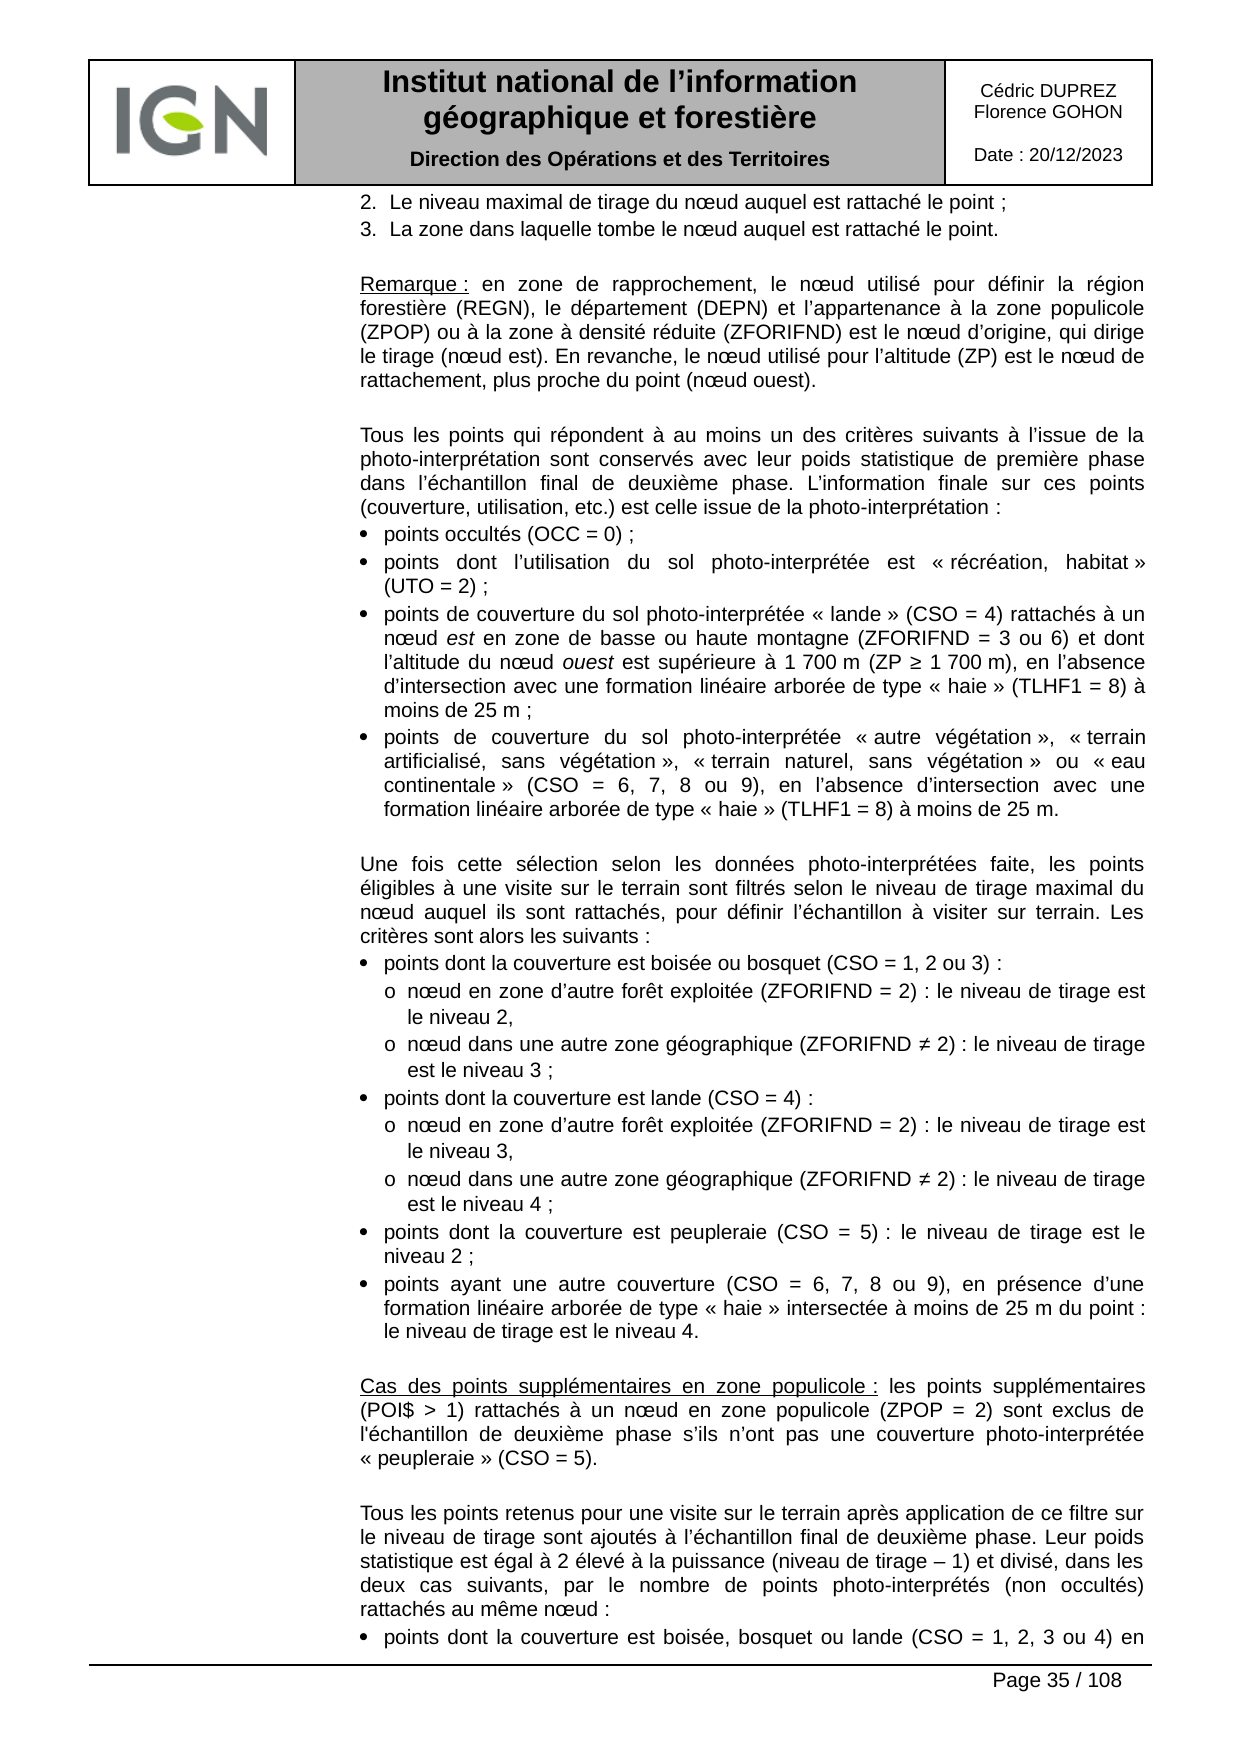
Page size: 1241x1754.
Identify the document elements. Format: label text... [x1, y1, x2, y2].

picture [91, 62, 293, 180]
table_cell [89, 186, 354, 1654]
table_cell Le tirage des points à visiter sur le terrain dépend de trois facteurs : Les données collectées sur les points par photo-interprétation ; Le niveau maximal de tirage du nœud auquel est rattaché le point ; La zone dans laquelle tombe le nœud auquel est rattaché le point. Remarque : en zone de rapprochement, le nœud utilisé pour définir la région forestière (REGN), le département (DEPN) et l’appartenance à la zone populicole (ZPOP) ou à la zone à densité réduite (ZFORIFND) est le nœud d’origine, qui dirige le tirage (nœud est). En revanche, le nœud utilisé pour l’altitude (ZP) est le nœud de rattachement, plus proche du point (nœud ouest). Tous les points qui répondent à au moins un des critères suivants à l’issue de la photo-interprétation sont conservés avec leur poids statistique de première phase dans l’échantillon final de deuxième phase. L’information finale sur ces points (couverture, utilisation, etc.) est celle issue de la photo-interprétation : points occultés (OCC = 0) ; points dont l’utilisation du sol photo-interprétée est « récréation, habitat » (UTO = 2) ; points de couverture du sol photo-interprétée « lande » (CSO = 4) rattachés à un nœud est en zone de basse ou haute montagne (ZFORIFND = 3 ou 6) et dont l’altitude du nœud ouest est supérieure à 1 700 m (ZP ≥ 1 700 m), en l’absence d’intersection avec une formation linéaire arborée de type « haie » (TLHF1 = 8) à moins de 25 m ; points de couverture du sol photo-interprétée « autre végétation », « terrain artificialisé, sans végétation », « terrain naturel, sans végétation » ou « eau continentale » (CSO = 6, 7, 8 ou 9), en l’absence d’intersection avec une formation linéaire arborée de type « haie » (TLHF1 = 8) à moins de 25 m. Une fois cette sélection selon les données photo-interprétées faite, les points éligibles à une visite sur le terrain sont filtrés selon le niveau de tirage maximal du nœud auquel ils sont rattachés, pour définir l’échantillon à visiter sur terrain. Les critères sont alors les suivants : points dont la couverture est boisée ou bosquet (CSO = 1, 2 ou 3) : nœud en zone d’autre forêt exploitée (ZFORIFND = 2) : le niveau de tirage est le niveau 2, nœud dans une autre zone géographique (ZFORIFND ≠ 2) : le niveau de tirage est le niveau 3 ; points dont la couverture est lande (CSO = 4) : nœud en zone d’autre forêt exploitée (ZFORIFND = 2) : le niveau de tirage est le niveau 3, nœud dans une autre zone géographique (ZFORIFND ≠ 2) : le niveau de tirage est le niveau 4 ; points dont la couverture est peupleraie (CSO = 5) : le niveau de tirage est le niveau 2 ; points ayant une autre couverture (CSO = 6, 7, 8 ou 9), en présence d’une formation linéaire arborée de type « haie » intersectée à moins de 25 m du point : le niveau de tirage est le niveau 4. Cas des points supplémentaires en zone populicole : les points supplémentaires (POI$ > 1) rattachés à un nœud en zone populicole (ZPOP = 2) sont exclus de l'échantillon de deuxième phase s’ils n’ont pas une couverture photo-interprétée « peupleraie » (CSO = 5). Tous les points retenus pour une visite sur le terrain après application de ce filtre sur le niveau de tirage sont ajoutés à l’échantillon final de deuxième phase. Leur poids statistique est égal à 2 élevé à la puissance (niveau de tirage – 1) et divisé, dans les deux cas suivants, par le nombre de points photo-interprétés (non occultés) rattachés au même nœud : points dont la couverture est boisée, bosquet ou lande (CSO = 1, 2, 3 ou 4) en zone de montagne (ZFORIFND = 3 ou 6) ; points dont la couverture est peupleraie (CSO = 5) en zone populicole (ZPOP = 2). [354, 186, 1152, 1654]
